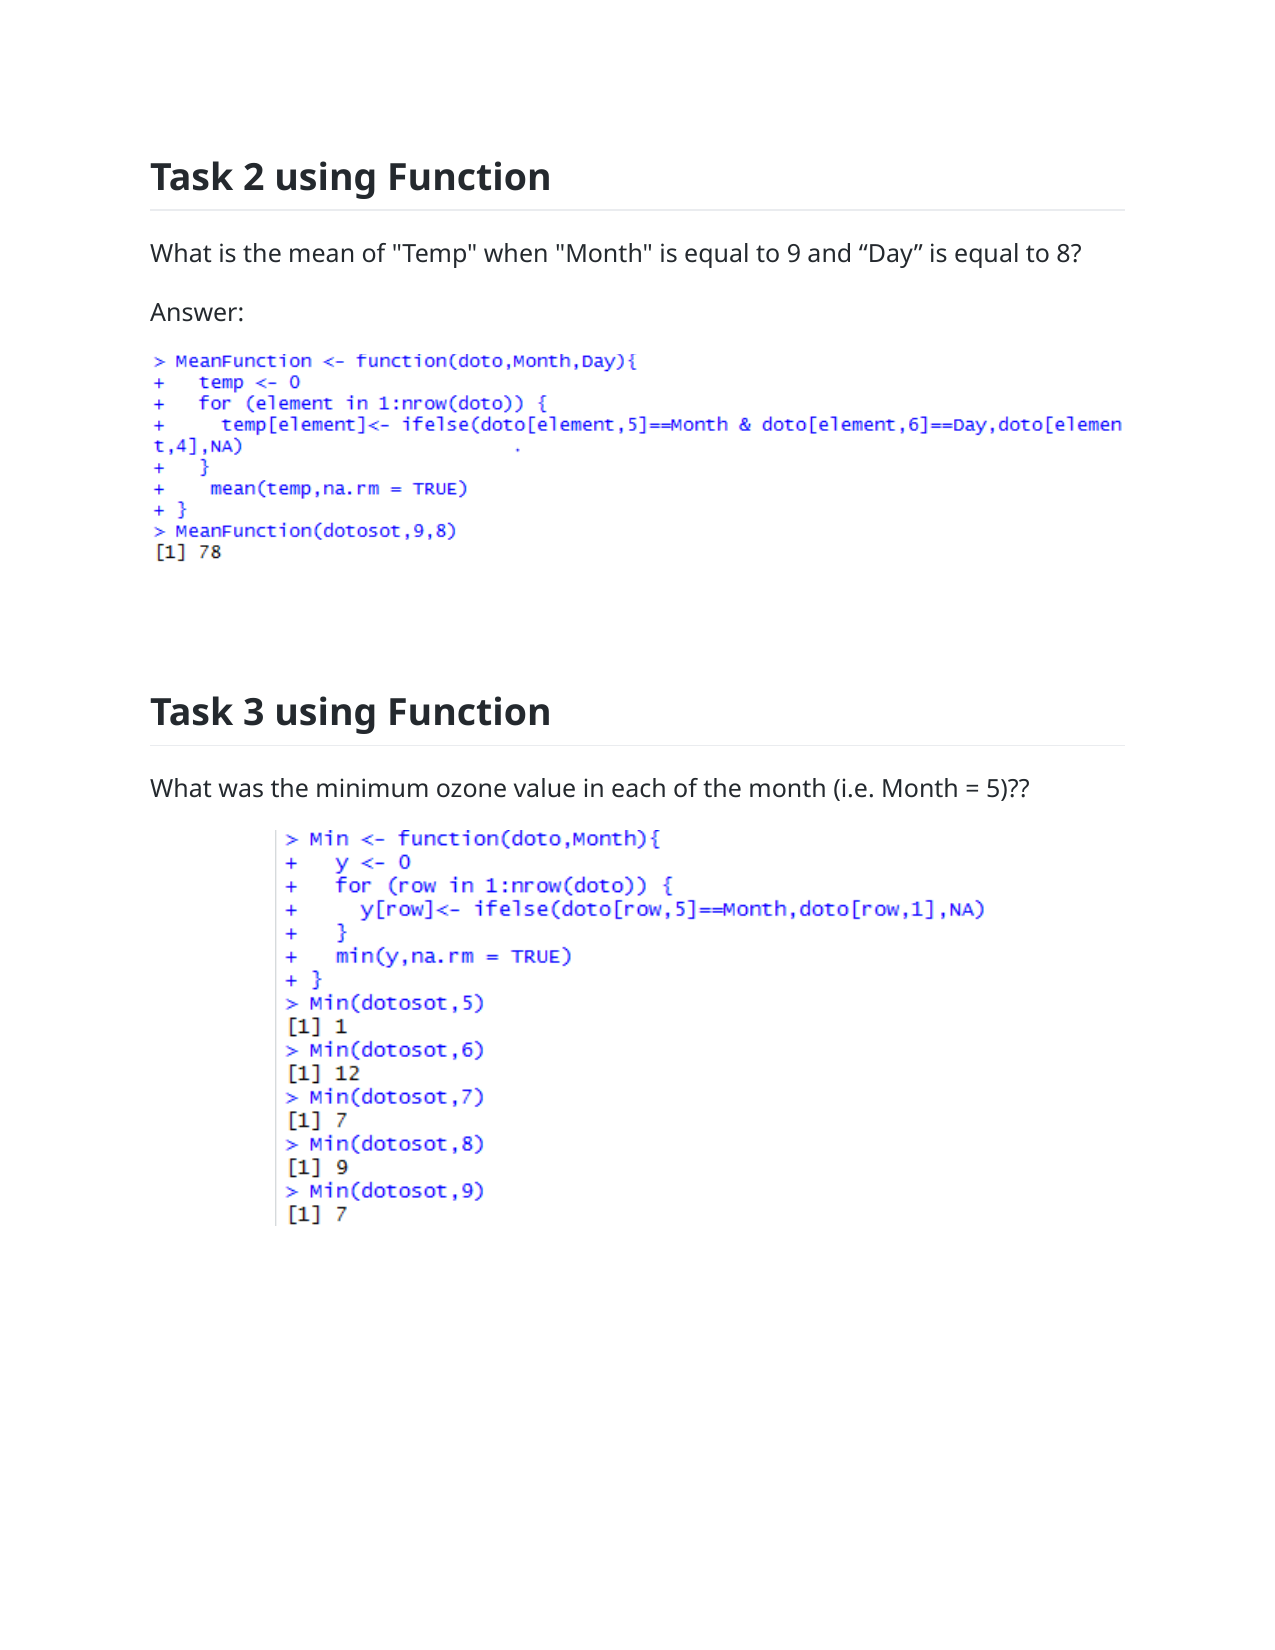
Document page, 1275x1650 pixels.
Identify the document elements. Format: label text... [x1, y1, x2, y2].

text What is the mean of "Temp" when "Month" is equal to 9 and “Day” is equal to 8? [150, 236, 1125, 270]
text Answer: [150, 295, 1125, 329]
picture [150, 354, 1125, 564]
subtitle Task 3 using Function [150, 685, 1125, 745]
text What was the minimum ozone value in each of the month (i.e. Month = 5)?? [150, 771, 1125, 805]
subtitle Task 2 using Function [150, 150, 1125, 209]
picture [275, 830, 1001, 1226]
